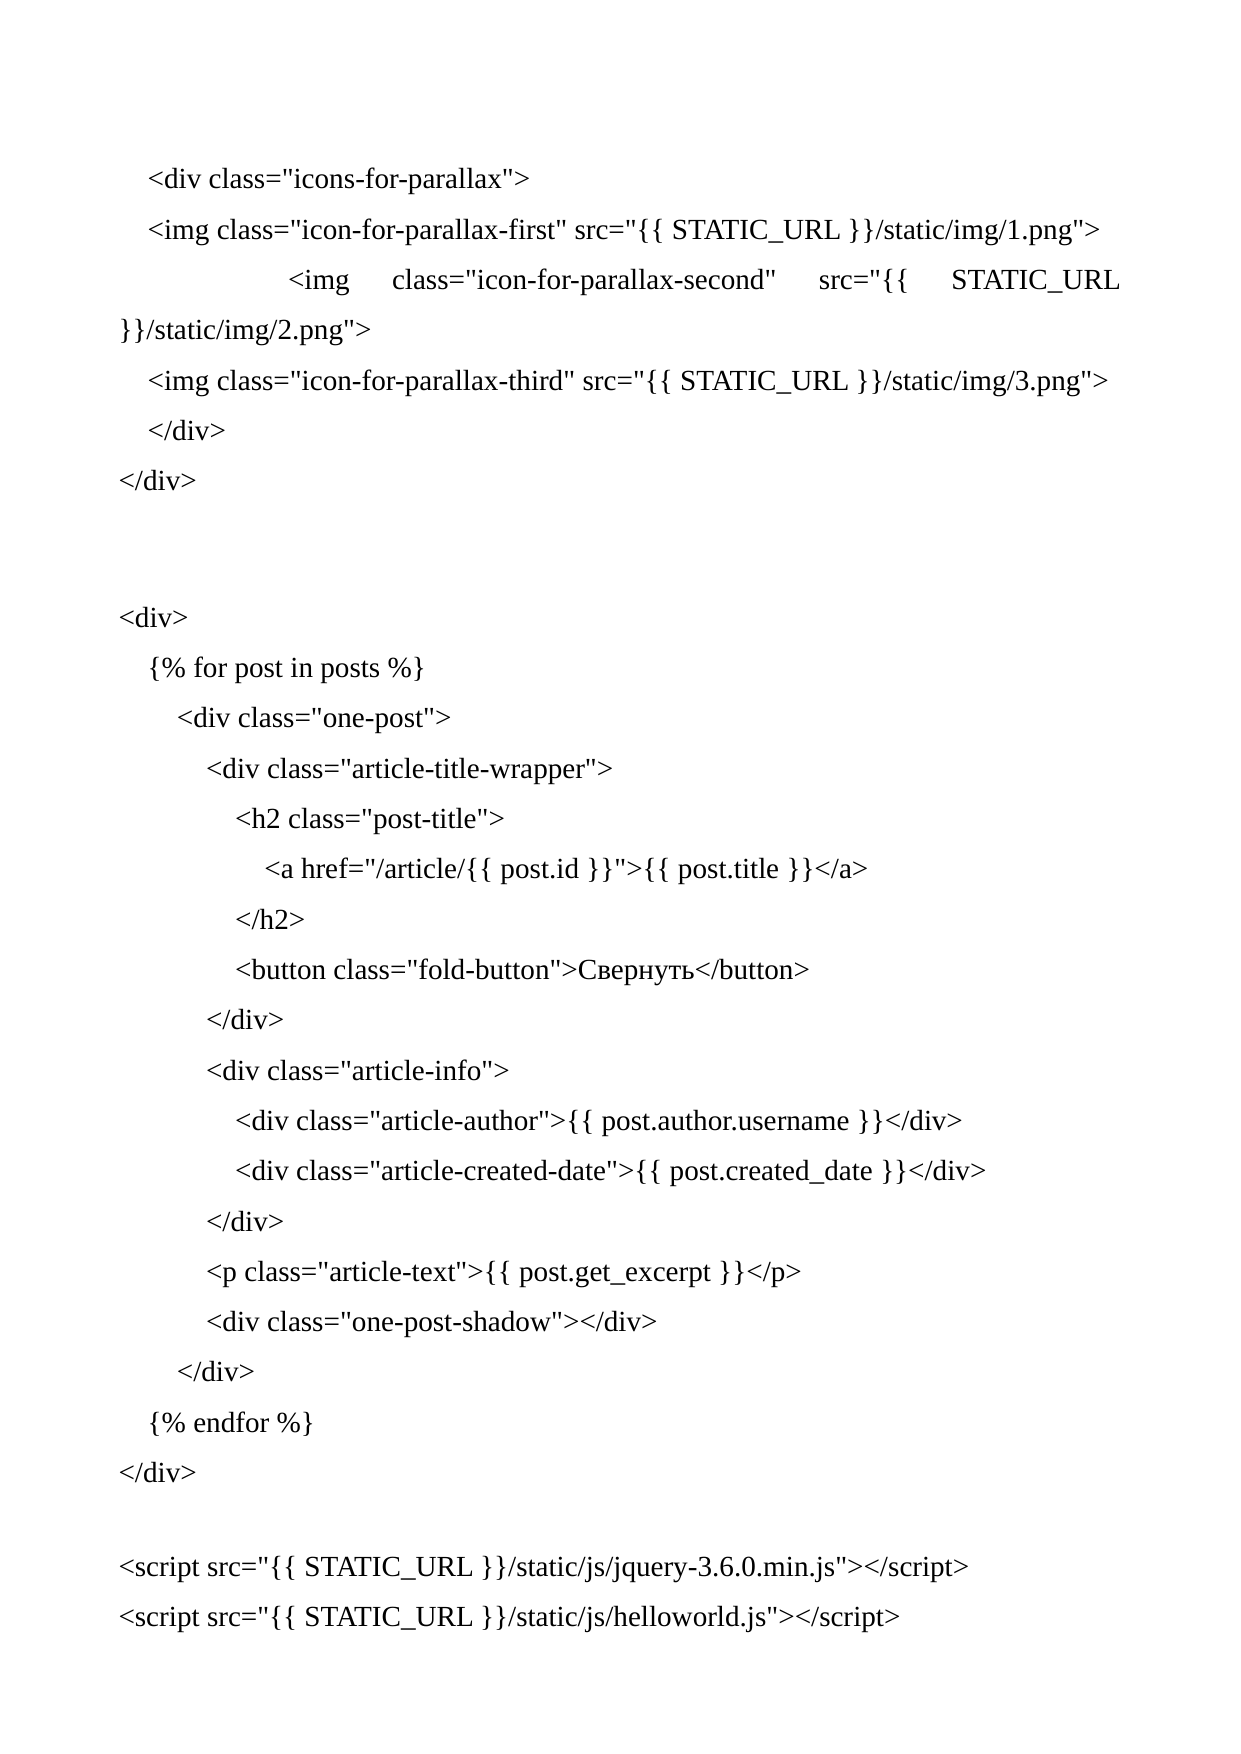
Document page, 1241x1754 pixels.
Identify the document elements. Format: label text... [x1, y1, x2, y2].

text <div class="icons-for-parallax"> [118, 161, 1122, 195]
text <div class="article-info"> [118, 1053, 1122, 1086]
text </div> [118, 1204, 1122, 1237]
text <div> [118, 600, 1122, 633]
text </div> [118, 1354, 1122, 1388]
text <img class="icon-for-parallax-first" src="{{ STATIC_URL }}/static/img/1.png"> [118, 212, 1122, 245]
text </div> [118, 1455, 1122, 1489]
text </div> [118, 1002, 1122, 1036]
text </div> [118, 463, 1122, 497]
text <p class="article-text">{{ post.get_excerpt }}</p> [118, 1254, 1122, 1287]
text </h2> [118, 902, 1122, 935]
text <button class="fold-button">Свернуть</button> [118, 952, 1122, 986]
text <div class="article-title-wrapper"> [118, 751, 1122, 784]
text <div class="article-created-date">{{ post.created_date }}</div> [118, 1153, 1122, 1187]
text <div class="article-author">{{ post.author.username }}</div> [118, 1103, 1122, 1137]
text </div> [118, 413, 1122, 447]
text <a href="/article/{{ post.id }}">{{ post.title }}</a> [118, 851, 1122, 885]
text <div class="one-post-shadow"></div> [118, 1304, 1122, 1338]
text <img class="icon-for-parallax-third" src="{{ STATIC_URL }}/static/img/3.png"> [118, 363, 1122, 396]
text <h2 class="post-title"> [118, 801, 1122, 835]
text <div class="one-post"> [118, 701, 1122, 734]
text <script src="{{ STATIC_URL }}/static/js/helloworld.js"></script> [118, 1599, 1122, 1632]
text <img class="icon-for-parallax-second" src="{{ STATIC_URL }}/static/img/2.png"> [118, 262, 1122, 346]
text <script src="{{ STATIC_URL }}/static/js/jquery-3.6.0.min.js"></script> [118, 1549, 1122, 1582]
text {% endfor %} [118, 1405, 1122, 1438]
text {% for post in posts %} [118, 650, 1122, 684]
